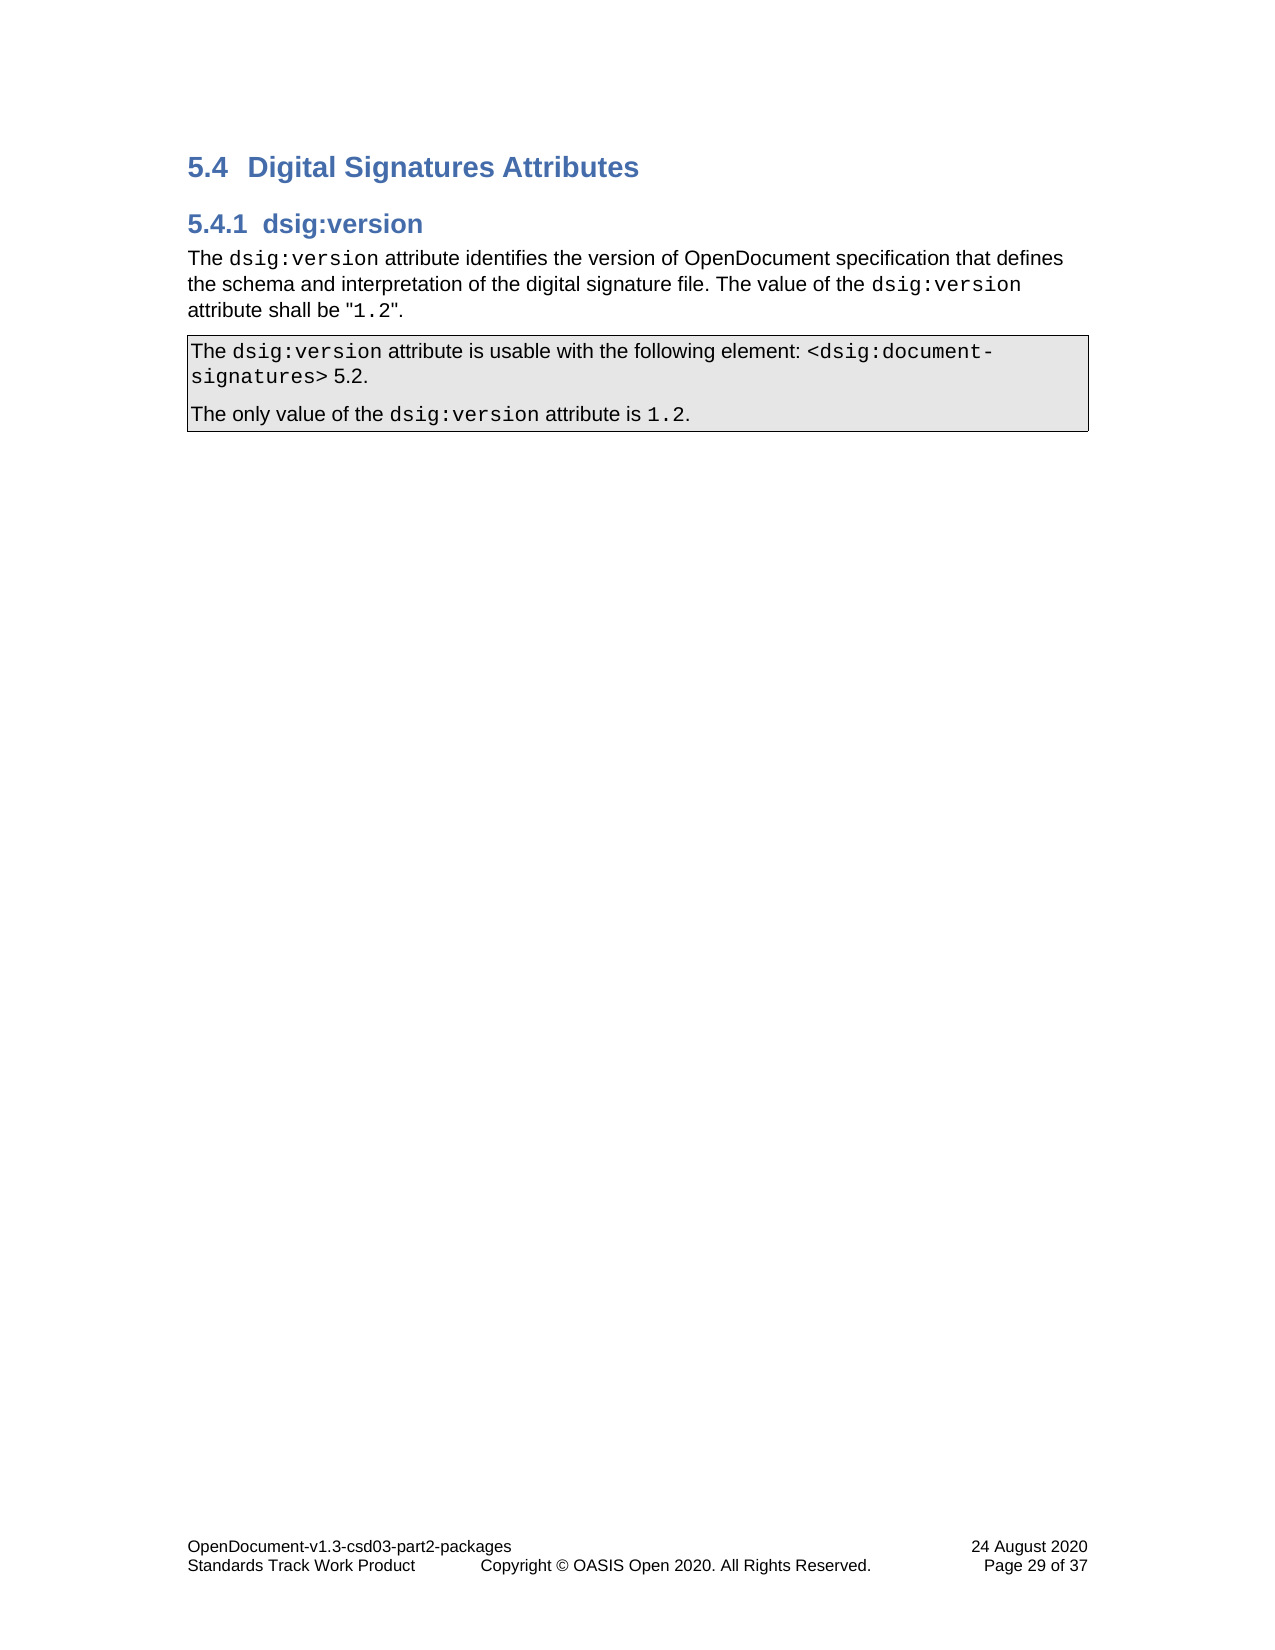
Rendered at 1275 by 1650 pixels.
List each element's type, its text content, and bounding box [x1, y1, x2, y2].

list The only value of the dsig:version attribute is 1.2. [188, 399, 1088, 431]
subtitle Digital Signatures Attributes [187, 150, 1088, 183]
text The dsig:version attribute identifies the version of OpenDocument specification that defines the schema and interpretation of the digital signature file. The value of the dsig:version attribute shall be "1.2". [187, 246, 1088, 323]
list The dsig:version attribute is usable with the following element: <dsig:document-signatures> 5.2. [188, 336, 1088, 390]
subtitle dsig:version [187, 208, 1088, 240]
